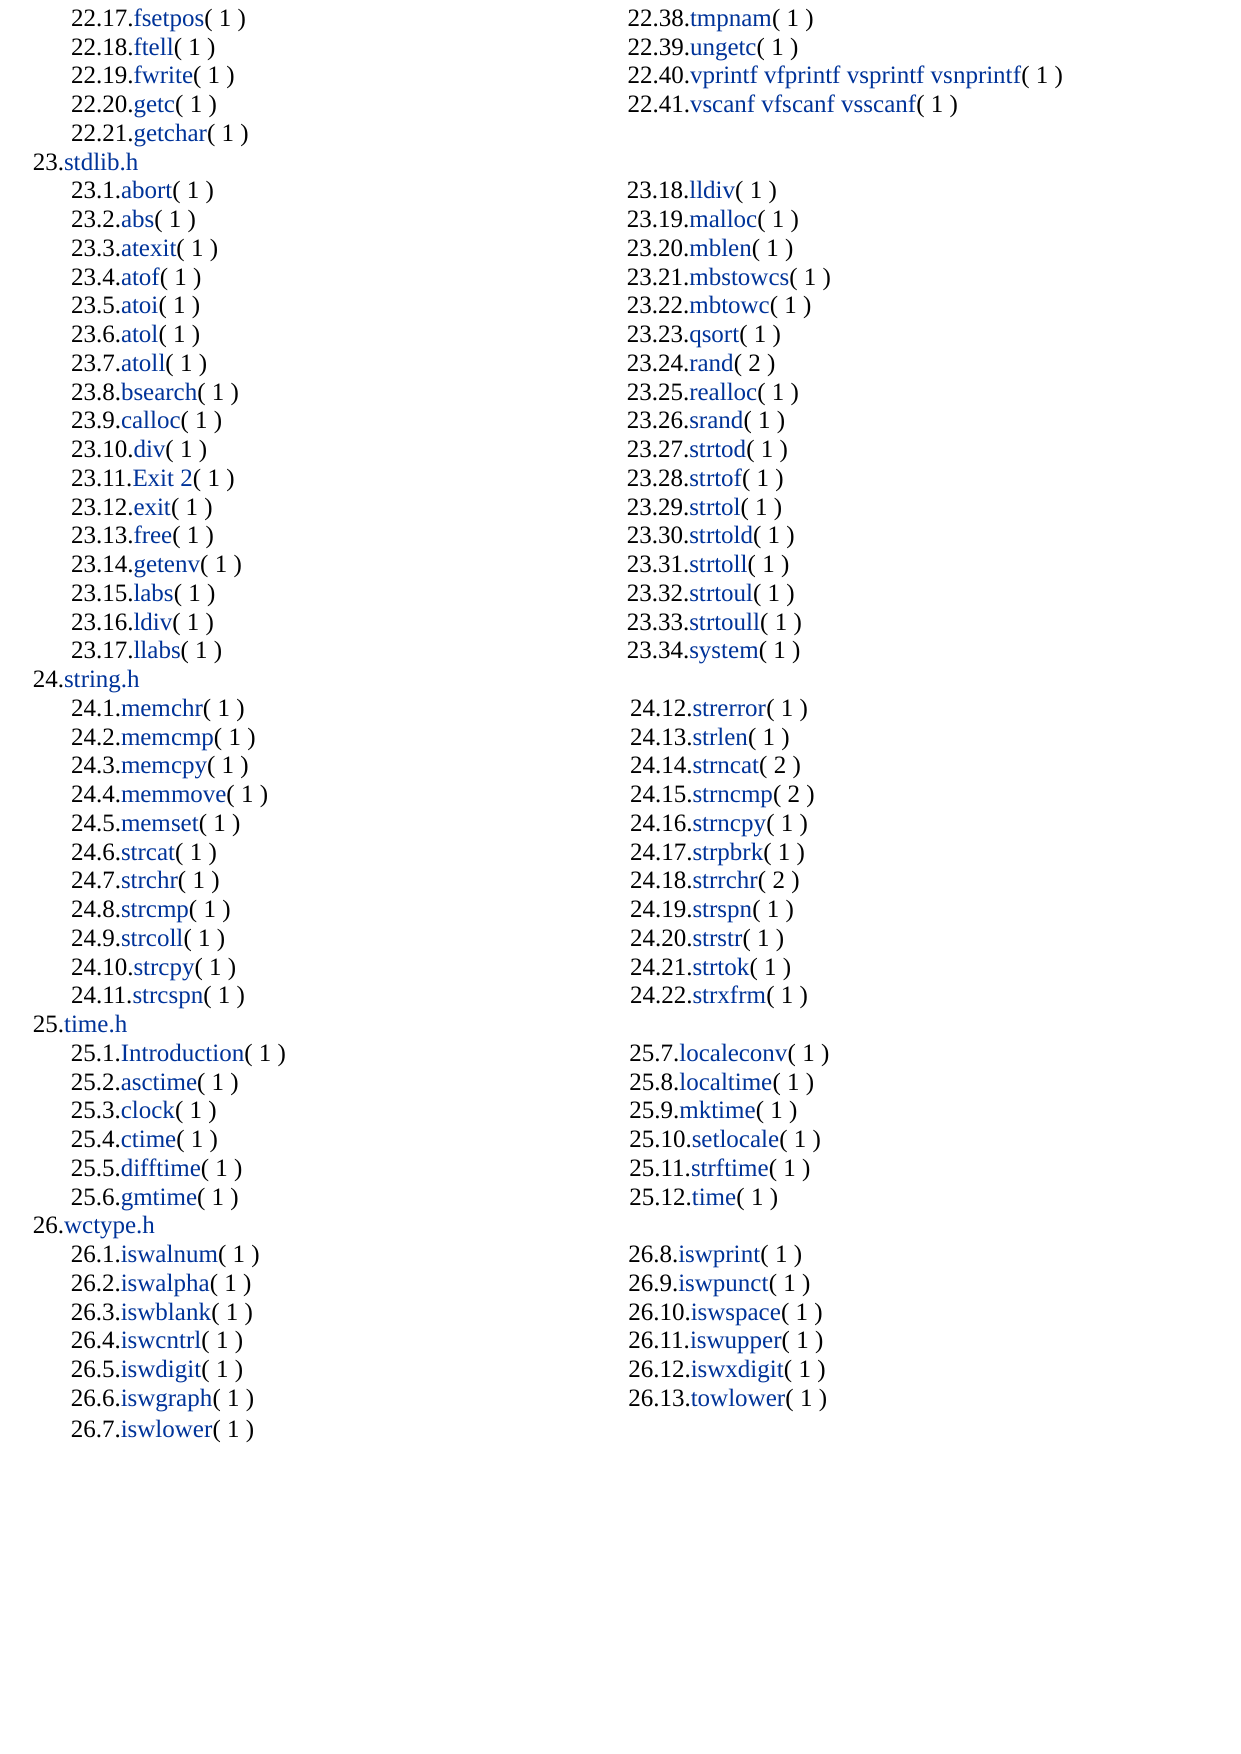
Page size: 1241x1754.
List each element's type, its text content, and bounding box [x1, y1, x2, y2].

table_cell 24.16.strncpy( 1 ) [630, 808, 1190, 837]
table_cell 23.21.mbstowcs( 1 ) [627, 262, 1190, 290]
table_cell 25.1.Introduction( 1 ) [71, 1038, 629, 1067]
table_cell 22.21.getchar( 1 ) [71, 118, 627, 147]
table_cell 23.26.srand( 1 ) [627, 405, 1190, 434]
table_cell 24.15.strncmp( 2 ) [630, 779, 1190, 808]
table_cell [33, 779, 71, 808]
table_cell 26.12.iswxdigit( 1 ) [628, 1354, 1190, 1383]
table_cell 23.23.qsort( 1 ) [627, 319, 1190, 348]
table_header 23.stdlib.h [33, 147, 1190, 175]
table_cell 24.14.strncat( 2 ) [630, 750, 1190, 779]
table_cell 22.19.fwrite( 1 ) [71, 60, 627, 89]
table_cell 24.9.strcoll( 1 ) [71, 923, 630, 952]
table_cell 23.29.strtol( 1 ) [627, 492, 1190, 520]
table_cell [33, 175, 71, 204]
table_cell [33, 549, 71, 578]
table_cell [33, 1268, 71, 1297]
table_cell [33, 635, 71, 664]
table_cell [33, 1095, 71, 1124]
table_cell 22.17.fsetpos( 1 ) [71, 3, 627, 32]
table_cell [33, 952, 71, 980]
table_cell [33, 1325, 71, 1354]
table_cell 25.3.clock( 1 ) [71, 1095, 629, 1124]
table_cell [33, 837, 71, 865]
table_cell [627, 118, 1190, 147]
table_cell 24.19.strspn( 1 ) [630, 894, 1190, 923]
table_cell [33, 290, 71, 319]
table_cell 24.8.strcmp( 1 ) [71, 894, 630, 923]
table_cell [33, 3, 71, 32]
table_cell 23.25.realloc( 1 ) [627, 377, 1190, 405]
table_cell 22.39.ungetc( 1 ) [627, 32, 1190, 60]
table_cell 26.11.iswupper( 1 ) [628, 1325, 1190, 1354]
table_cell 23.4.atof( 1 ) [71, 262, 627, 290]
table_cell 24.7.strchr( 1 ) [71, 865, 630, 894]
table_cell 25.10.setlocale( 1 ) [629, 1124, 1190, 1153]
table_cell 24.3.memcpy( 1 ) [71, 750, 630, 779]
table_cell 22.20.getc( 1 ) [71, 89, 627, 118]
table_cell 26.13.towlower( 1 ) [628, 1383, 1190, 1412]
table_cell 24.2.memcmp( 1 ) [71, 722, 630, 750]
table_cell [33, 923, 71, 952]
table_cell 22.40.vprintf vfprintf vsprintf vsnprintf( 1 ) [627, 60, 1190, 89]
table_cell 23.28.strtof( 1 ) [627, 463, 1190, 492]
table_cell [33, 1354, 71, 1383]
table_cell 23.34.system( 1 ) [627, 635, 1190, 664]
table_cell [33, 607, 71, 635]
table_cell 22.41.vscanf vfscanf vsscanf( 1 ) [627, 89, 1190, 118]
table_cell 23.31.strtoll( 1 ) [627, 549, 1190, 578]
table_cell 25.8.localtime( 1 ) [629, 1067, 1190, 1095]
table_cell [33, 434, 71, 463]
table_cell 23.18.lldiv( 1 ) [627, 175, 1190, 204]
table_cell 23.24.rand( 2 ) [627, 348, 1190, 377]
table_cell 22.18.ftell( 1 ) [71, 32, 627, 60]
table_cell 24.18.strrchr( 2 ) [630, 865, 1190, 894]
table_cell 26.3.iswblank( 1 ) [71, 1297, 628, 1325]
table_cell 26.7.iswlower( 1 ) [71, 1412, 628, 1446]
table_cell [33, 1153, 71, 1182]
table_cell [33, 1239, 71, 1268]
table_cell 25.11.strftime( 1 ) [629, 1153, 1190, 1182]
table_cell 26.2.iswalpha( 1 ) [71, 1268, 628, 1297]
table_cell 24.22.strxfrm( 1 ) [630, 980, 1190, 1009]
table_cell 24.21.strtok( 1 ) [630, 952, 1190, 980]
table_cell [33, 1124, 71, 1153]
table_cell 26.4.iswcntrl( 1 ) [71, 1325, 628, 1354]
table_cell 25.4.ctime( 1 ) [71, 1124, 629, 1153]
table_cell [33, 693, 71, 722]
table_cell 25.5.difftime( 1 ) [71, 1153, 629, 1182]
table_cell 25.9.mktime( 1 ) [629, 1095, 1190, 1124]
table_header 24.string.h [33, 664, 1190, 693]
table_cell 23.16.ldiv( 1 ) [71, 607, 627, 635]
table_cell 23.19.malloc( 1 ) [627, 204, 1190, 233]
table_cell 24.17.strpbrk( 1 ) [630, 837, 1190, 865]
table_cell [33, 233, 71, 262]
table_cell [33, 894, 71, 923]
table_cell 24.11.strcspn( 1 ) [71, 980, 630, 1009]
table_cell 23.9.calloc( 1 ) [71, 405, 627, 434]
table_cell 23.8.bsearch( 1 ) [71, 377, 627, 405]
table_cell [33, 492, 71, 520]
table_cell [33, 980, 71, 1009]
table_cell 23.32.strtoul( 1 ) [627, 578, 1190, 607]
table_cell [33, 319, 71, 348]
table_cell 24.20.strstr( 1 ) [630, 923, 1190, 952]
table_cell [33, 204, 71, 233]
table_cell 23.10.div( 1 ) [71, 434, 627, 463]
table_cell [33, 578, 71, 607]
table_cell 26.6.iswgraph( 1 ) [71, 1383, 628, 1412]
table_cell 23.30.strtold( 1 ) [627, 520, 1190, 549]
table_cell 25.7.localeconv( 1 ) [629, 1038, 1190, 1067]
table_cell 23.33.strtoull( 1 ) [627, 607, 1190, 635]
table_cell 25.12.time( 1 ) [629, 1182, 1190, 1210]
table_cell [33, 405, 71, 434]
table_cell [33, 348, 71, 377]
table_cell [33, 118, 71, 147]
table_cell 25.2.asctime( 1 ) [71, 1067, 629, 1095]
table_cell [33, 89, 71, 118]
table_cell 23.11.Exit 2( 1 ) [71, 463, 627, 492]
table_header 25.time.h [33, 1009, 1190, 1038]
table_cell [33, 520, 71, 549]
table_cell [33, 808, 71, 837]
table_cell 24.13.strlen( 1 ) [630, 722, 1190, 750]
table_cell 23.20.mblen( 1 ) [627, 233, 1190, 262]
table_cell 23.13.free( 1 ) [71, 520, 627, 549]
table_cell 23.3.atexit( 1 ) [71, 233, 627, 262]
table_cell [33, 750, 71, 779]
table_cell [33, 1067, 71, 1095]
table_cell [628, 1412, 1190, 1446]
table_cell 24.4.memmove( 1 ) [71, 779, 630, 808]
table_cell 26.9.iswpunct( 1 ) [628, 1268, 1190, 1297]
table_cell [33, 1383, 71, 1412]
table_cell 23.17.llabs( 1 ) [71, 635, 627, 664]
table_cell 23.5.atoi( 1 ) [71, 290, 627, 319]
table_cell [33, 865, 71, 894]
table_cell 26.8.iswprint( 1 ) [628, 1239, 1190, 1268]
table_cell 26.10.iswspace( 1 ) [628, 1297, 1190, 1325]
table_cell [33, 377, 71, 405]
table_cell [33, 1182, 71, 1210]
table_cell [33, 463, 71, 492]
table_cell 23.1.abort( 1 ) [71, 175, 627, 204]
table_cell 24.1.memchr( 1 ) [71, 693, 630, 722]
table_cell 24.5.memset( 1 ) [71, 808, 630, 837]
table_cell 26.5.iswdigit( 1 ) [71, 1354, 628, 1383]
table_cell [33, 1038, 71, 1067]
table_cell 23.15.labs( 1 ) [71, 578, 627, 607]
table_cell 23.14.getenv( 1 ) [71, 549, 627, 578]
table_cell [33, 32, 71, 60]
table_cell 23.7.atoll( 1 ) [71, 348, 627, 377]
table_cell 26.1.iswalnum( 1 ) [71, 1239, 628, 1268]
table_cell 24.6.strcat( 1 ) [71, 837, 630, 865]
table_header 26.wctype.h [33, 1210, 1190, 1239]
table_cell 22.38.tmpnam( 1 ) [627, 3, 1190, 32]
table_cell [33, 60, 71, 89]
table_cell 23.22.mbtowc( 1 ) [627, 290, 1190, 319]
table_cell [33, 262, 71, 290]
table_cell [33, 722, 71, 750]
table_cell [33, 1297, 71, 1325]
table_cell 23.6.atol( 1 ) [71, 319, 627, 348]
table_cell 24.10.strcpy( 1 ) [71, 952, 630, 980]
table_cell 23.12.exit( 1 ) [71, 492, 627, 520]
table_cell 23.27.strtod( 1 ) [627, 434, 1190, 463]
table_cell 23.2.abs( 1 ) [71, 204, 627, 233]
table_cell [33, 1412, 71, 1446]
table_cell 24.12.strerror( 1 ) [630, 693, 1190, 722]
table_cell 25.6.gmtime( 1 ) [71, 1182, 629, 1210]
